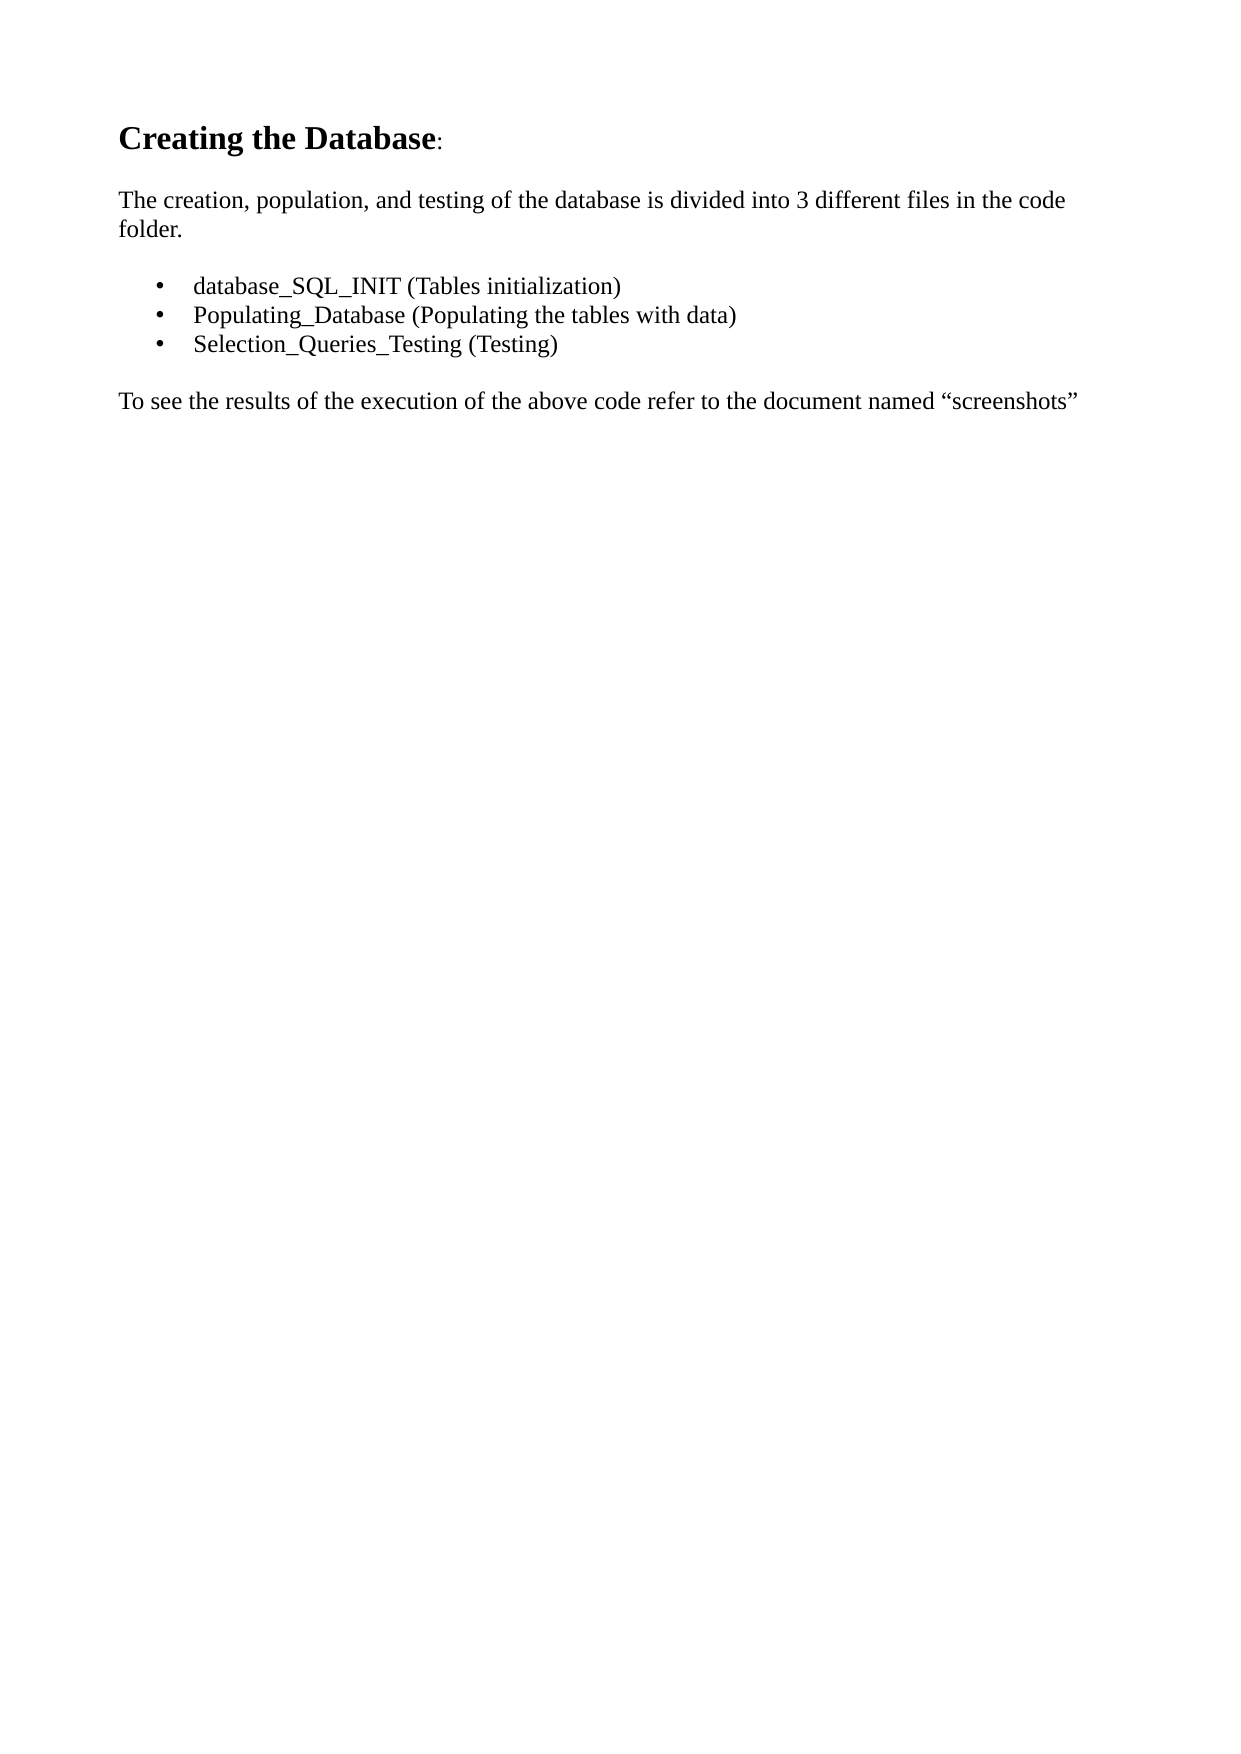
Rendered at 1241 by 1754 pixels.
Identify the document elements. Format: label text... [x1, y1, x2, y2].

text To see the results of the execution of the above code refer to the document named “screenshots” [118, 386, 1122, 415]
text Creating the Database: [118, 118, 1122, 156]
list Populating_Database (Populating the tables with data) [156, 300, 1122, 329]
text The creation, population, and testing of the database is divided into 3 different files in the code folder. [118, 185, 1122, 243]
list Selection_Queries_Testing (Testing) [156, 329, 1122, 358]
list database_SQL_INIT (Tables initialization) [156, 271, 1122, 300]
